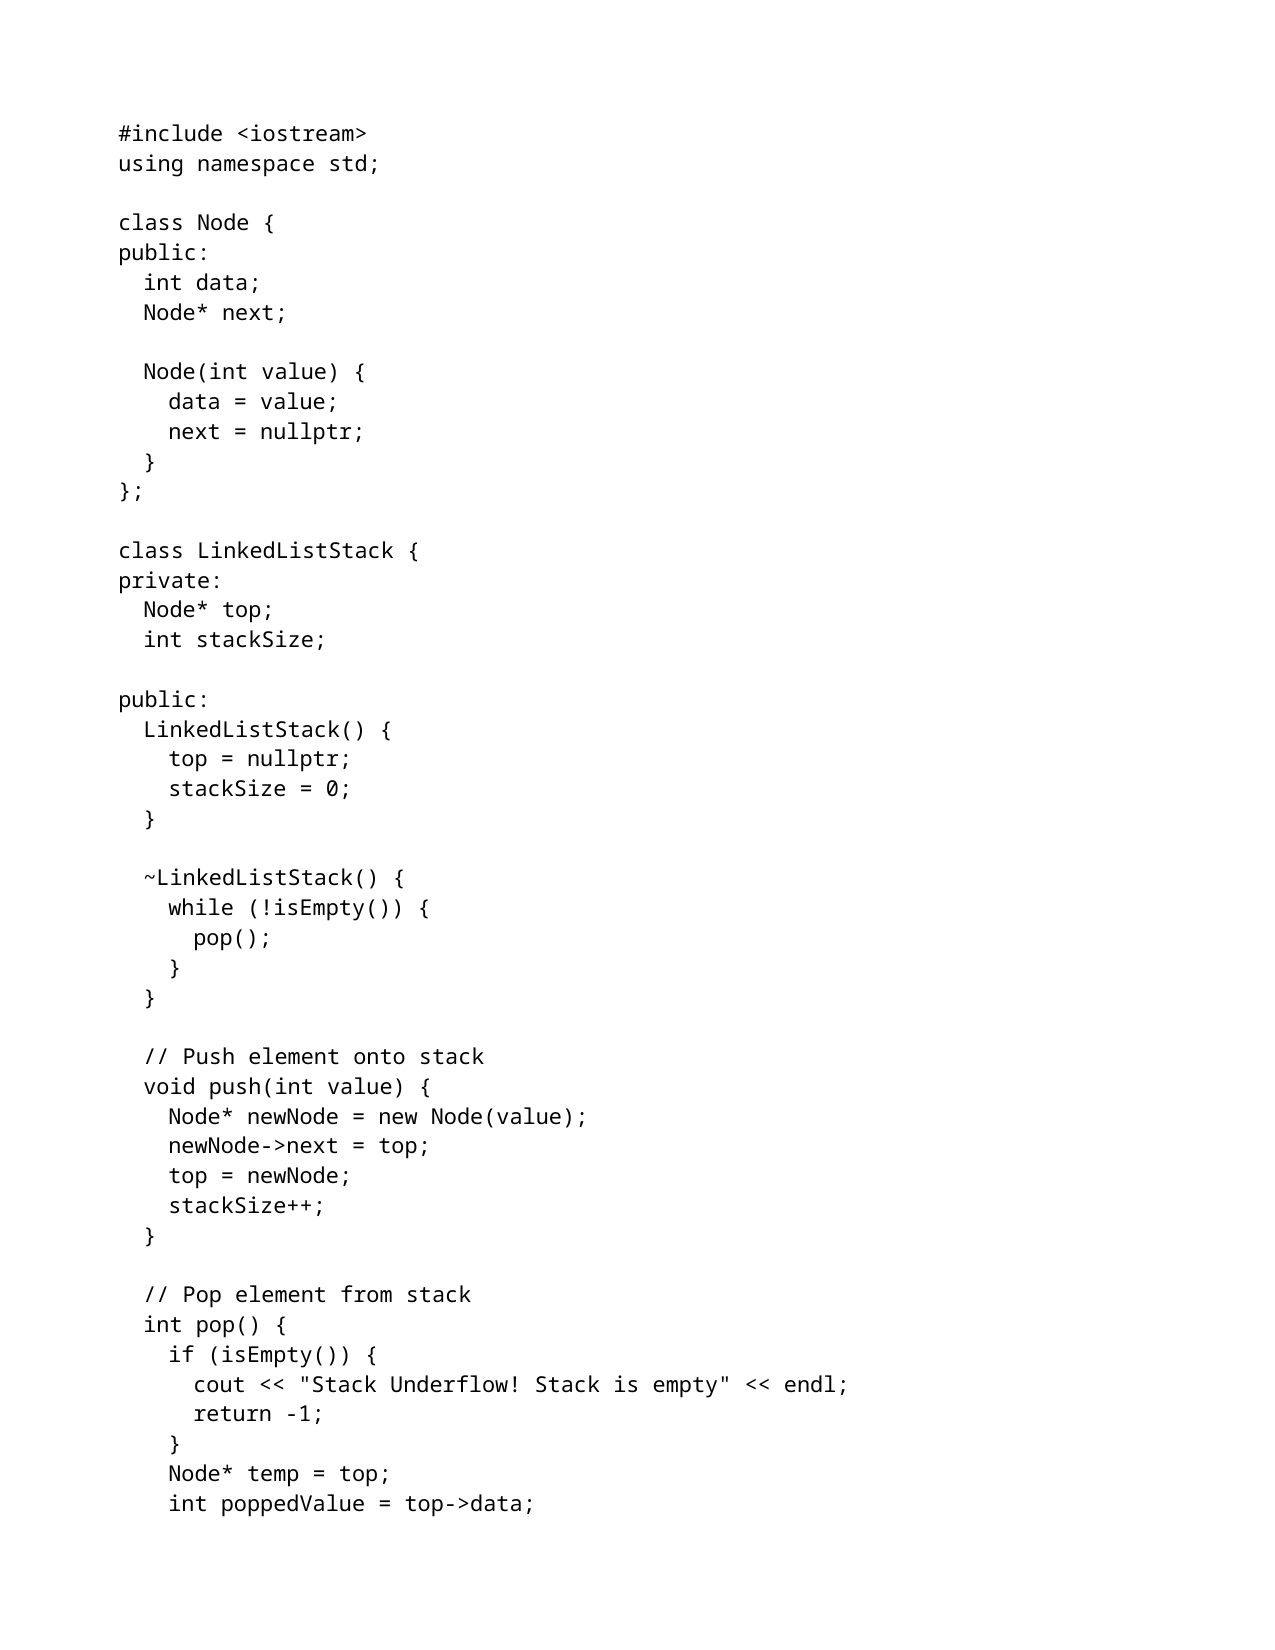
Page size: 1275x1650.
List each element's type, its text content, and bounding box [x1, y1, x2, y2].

text while (!isEmpty()) { [118, 892, 1157, 922]
text } [118, 952, 1157, 982]
text if (isEmpty()) { [118, 1339, 1157, 1369]
text Node(int value) { [118, 356, 1157, 386]
text top = newNode; [118, 1160, 1157, 1190]
text public: [118, 237, 1157, 267]
text } [118, 1428, 1157, 1458]
text } [118, 1220, 1157, 1249]
text LinkedListStack() { [118, 713, 1157, 743]
text pop(); [118, 922, 1157, 952]
text // Pop element from stack [118, 1279, 1157, 1309]
text int pop() { [118, 1309, 1157, 1339]
text using namespace std; [118, 148, 1157, 178]
text top = nullptr; [118, 743, 1157, 773]
text stackSize = 0; [118, 773, 1157, 803]
text return -1; [118, 1398, 1157, 1428]
text data = value; [118, 386, 1157, 416]
text }; [118, 475, 1157, 505]
text public: [118, 684, 1157, 713]
text // Push element onto stack [118, 1041, 1157, 1071]
text stackSize++; [118, 1190, 1157, 1220]
text Node* temp = top; [118, 1458, 1157, 1488]
text ~LinkedListStack() { [118, 862, 1157, 892]
text cout << "Stack Underflow! Stack is empty" << endl; [118, 1369, 1157, 1398]
text class Node { [118, 207, 1157, 237]
text next = nullptr; [118, 416, 1157, 446]
text } [118, 446, 1157, 475]
text Node* next; [118, 297, 1157, 327]
text int stackSize; [118, 624, 1157, 654]
text int data; [118, 267, 1157, 297]
text newNode->next = top; [118, 1130, 1157, 1160]
text class LinkedListStack { [118, 535, 1157, 565]
text } [118, 982, 1157, 1011]
text private: [118, 565, 1157, 594]
text Node* top; [118, 594, 1157, 624]
text int poppedValue = top->data; [118, 1488, 1157, 1518]
text Node* newNode = new Node(value); [118, 1101, 1157, 1130]
text void push(int value) { [118, 1071, 1157, 1101]
text } [118, 803, 1157, 833]
text #include <iostream> [118, 118, 1157, 148]
